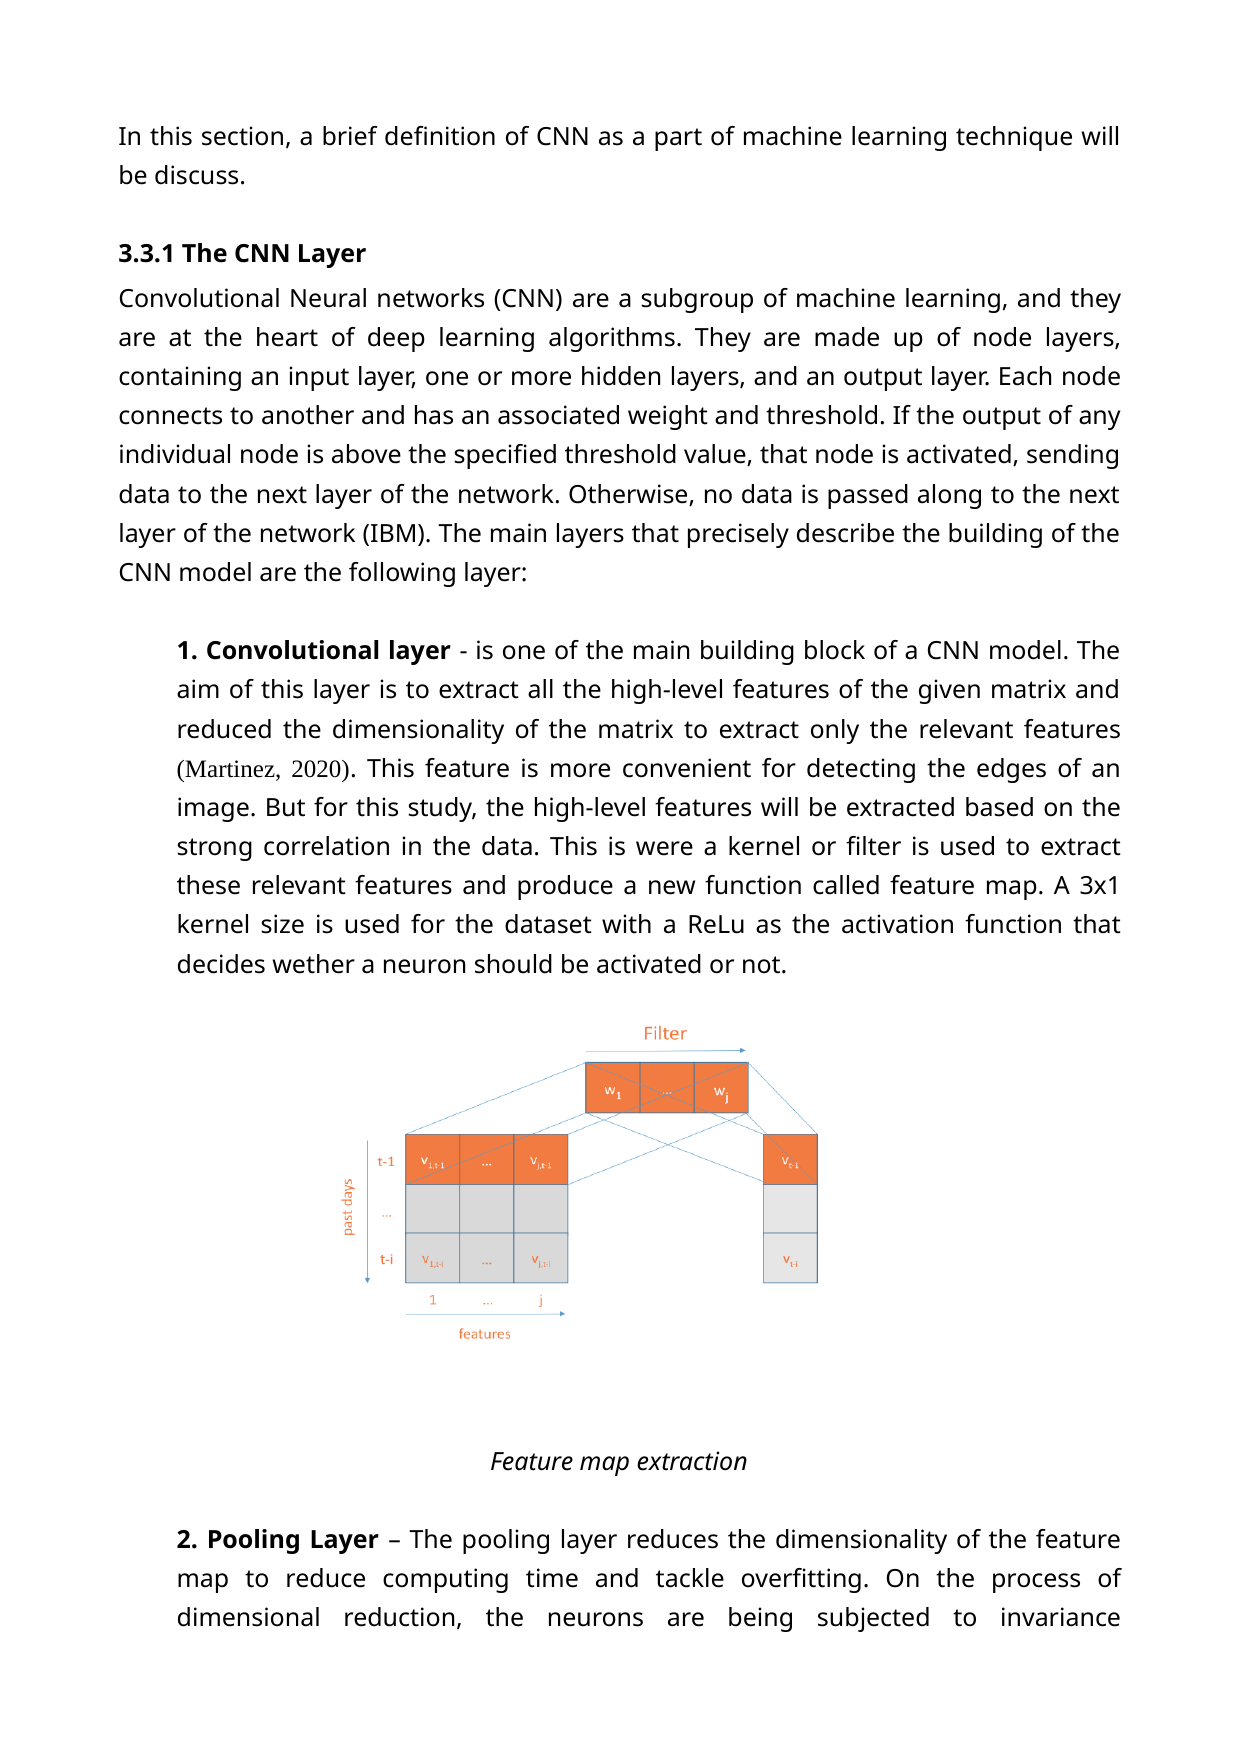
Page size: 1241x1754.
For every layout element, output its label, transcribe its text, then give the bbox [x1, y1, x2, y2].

text 2. Pooling Layer – The pooling layer reduces the dimensionality of the feature map to reduce computing time and tackle overfitting. On the process of dimensional reduction, the neurons are being subjected to invariance [176, 1521, 1122, 1634]
text 1. Convolutional layer - is one of the main building block of a CNN model. The aim of this layer is to extract all the high-level features of the given matrix and reduced the dimensionality of the matrix to extract only the relevant features (Martinez, 2020). This feature is more convenient for detecting the edges of an image. But for this study, the high-level features will be extracted based on the strong correlation in the data. This is were a kernel or filter is used to extract these relevant features and produce a new function called feature map. A 3x1 kernel size is used for the dataset with a ReLu as the activation function that decides wether a neuron should be activated or not. [176, 633, 1122, 980]
text Feature map extraction [118, 1443, 1122, 1477]
text 3.3.1 The CNN Layer [118, 235, 1122, 269]
picture [255, 1007, 877, 1357]
text In this section, a brief definition of CNN as a part of machine learning technique will be discuss. [118, 118, 1122, 191]
text Convolutional Neural networks (CNN) are a subgroup of machine learning, and they are at the heart of deep learning algorithms. They are made up of node layers, containing an input layer, one or more hidden layers, and an output layer. Each node connects to another and has an associated weight and threshold. If the output of any individual node is above the specified threshold value, that node is activated, sending data to the next layer of the network. Otherwise, no data is passed along to the next layer of the network (IBM). The main layers that precisely describe the building of the CNN model are the following layer: [118, 281, 1122, 589]
